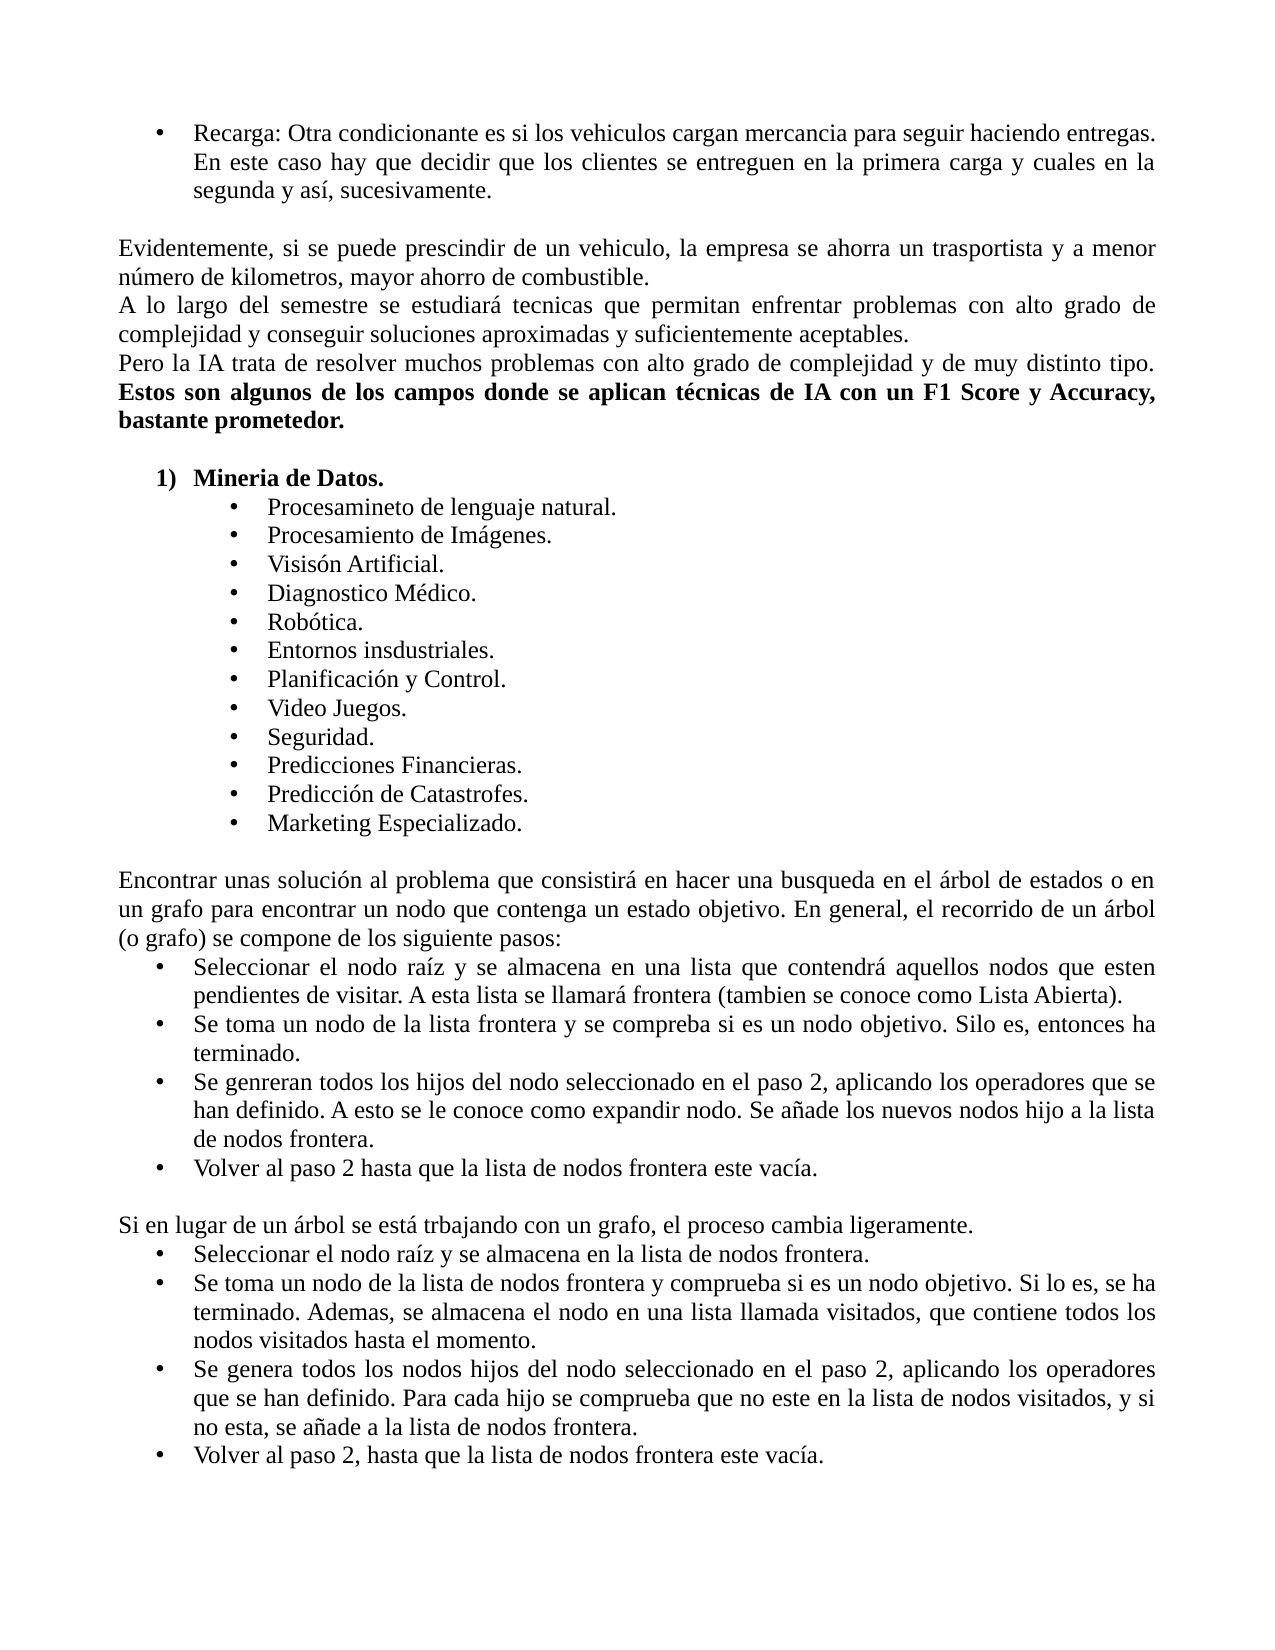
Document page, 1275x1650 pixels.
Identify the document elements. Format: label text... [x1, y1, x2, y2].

list Video Juegos. [229, 693, 1157, 722]
list Se genera todos los nodos hijos del nodo seleccionado en el paso 2, aplicando los operadores que se han definido. Para cada hijo se comprueba que no este en la lista de nodos visitados, y si no esta, se añade a la lista de nodos frontera. [156, 1354, 1157, 1441]
list Planificación y Control. [229, 664, 1157, 693]
list Robótica. [229, 607, 1157, 636]
text A lo largo del semestre se estudiará tecnicas que permitan enfrentar problemas con alto grado de complejidad y conseguir soluciones aproximadas y suficientemente aceptables. [118, 291, 1157, 348]
text Pero la IA trata de resolver muchos problemas con alto grado de complejidad y de muy distinto tipo. Estos son algunos de los campos donde se aplican técnicas de IA con un F1 Score y Accuracy, bastante prometedor. [118, 348, 1157, 434]
list Volver al paso 2 hasta que la lista de nodos frontera este vacía. [156, 1153, 1157, 1182]
list Procesamineto de lenguaje natural. [229, 492, 1157, 521]
list Seguridad. [229, 722, 1157, 751]
list Procesamiento de Imágenes. [229, 521, 1157, 549]
list Se toma un nodo de la lista frontera y se compreba si es un nodo objetivo. Silo es, entonces ha terminado. [156, 1009, 1157, 1067]
list Marketing Especializado. [229, 808, 1157, 837]
list Predicciones Financieras. [229, 751, 1157, 779]
list Predicción de Catastrofes. [229, 779, 1157, 808]
list Volver al paso 2, hasta que la lista de nodos frontera este vacía. [156, 1441, 1157, 1469]
list Diagnostico Médico. [229, 578, 1157, 607]
list Se genreran todos los hijos del nodo seleccionado en el paso 2, aplicando los operadores que se han definido. A esto se le conoce como expandir nodo. Se añade los nuevos nodos hijo a la lista de nodos frontera. [156, 1067, 1157, 1153]
list Mineria de Datos. [156, 463, 1157, 492]
text Evidentemente, si se puede prescindir de un vehiculo, la empresa se ahorra un trasportista y a menor número de kilometros, mayor ahorro de combustible. [118, 233, 1157, 291]
list Recarga: Otra condicionante es si los vehiculos cargan mercancia para seguir haciendo entregas. En este caso hay que decidir que los clientes se entreguen en la primera carga y cuales en la segunda y así, sucesivamente. [156, 118, 1157, 204]
list Visisón Artificial. [229, 549, 1157, 578]
text Encontrar unas solución al problema que consistirá en hacer una busqueda en el árbol de estados o en un grafo para encontrar un nodo que contenga un estado objetivo. En general, el recorrido de un árbol (o grafo) se compone de los siguiente pasos: [118, 866, 1157, 952]
list Seleccionar el nodo raíz y se almacena en una lista que contendrá aquellos nodos que esten pendientes de visitar. A esta lista se llamará frontera (tambien se conoce como Lista Abierta). [156, 952, 1157, 1009]
list Entornos insdustriales. [229, 636, 1157, 664]
list Seleccionar el nodo raíz y se almacena en la lista de nodos frontera. [156, 1239, 1157, 1268]
text Si en lugar de un árbol se está trbajando con un grafo, el proceso cambia ligeramente. [118, 1211, 1157, 1239]
list Se toma un nodo de la lista de nodos frontera y comprueba si es un nodo objetivo. Si lo es, se ha terminado. Ademas, se almacena el nodo en una lista llamada visitados, que contiene todos los nodos visitados hasta el momento. [156, 1268, 1157, 1354]
